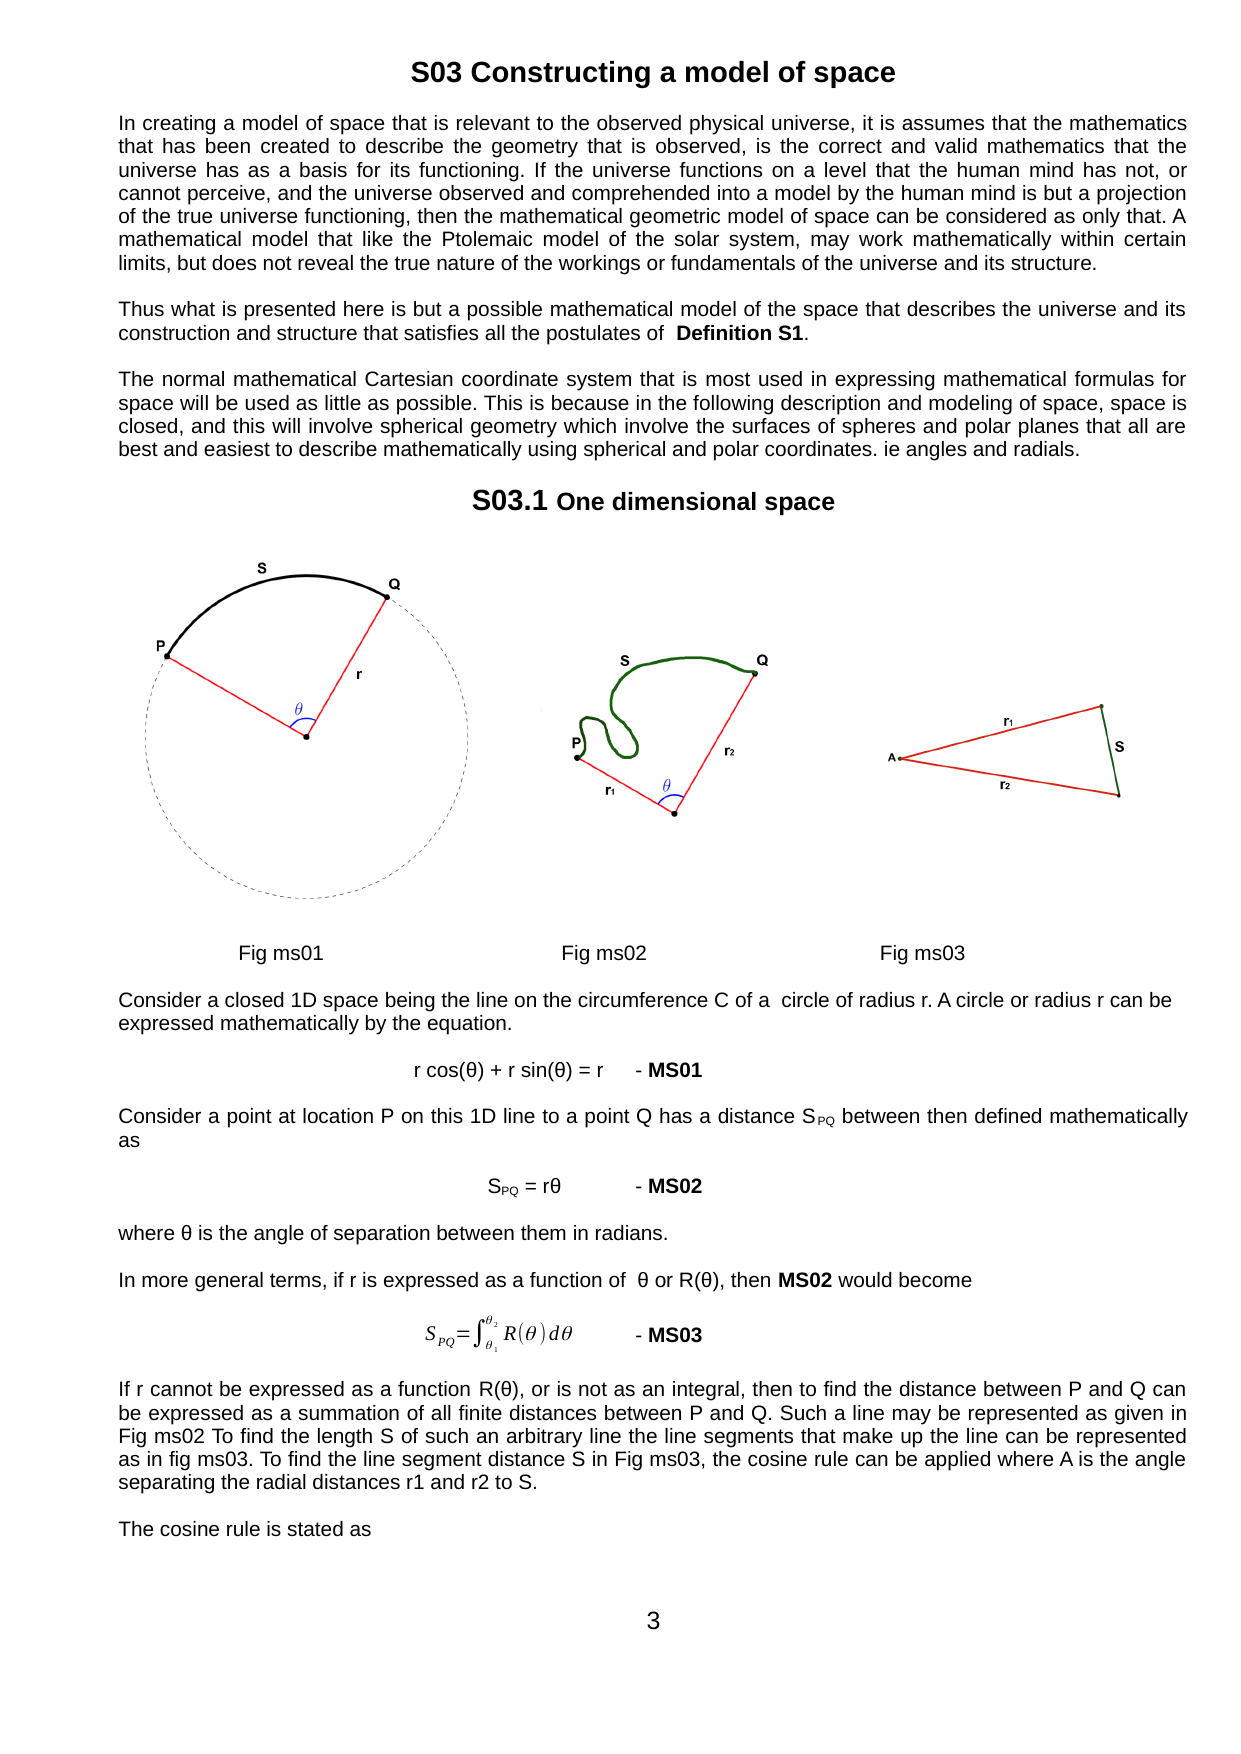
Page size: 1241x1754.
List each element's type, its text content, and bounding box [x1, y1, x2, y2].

text In more general terms, if r is expressed as a function of θ or R(θ), then MS02 would become [118, 1269, 1188, 1292]
text Fig ms01 Fig ms02 Fig ms03 [118, 540, 1188, 965]
text r cos(θ) + r sin(θ) = r - MS01 [118, 1058, 1188, 1082]
text where θ is the angle of separation between them in radians. [118, 1222, 1188, 1245]
text S03.1 One dimensional space [118, 484, 1188, 517]
text In creating a model of space that is relevant to the observed physical universe, it is assumes that the mathematics that has been created to describe the geometry that is observed, is the correct and valid mathematics that the universe has as a basis for its functioning. If the universe functions on a level that the human mind has not, or cannot perceive, and the universe observed and comprehended into a model by the human mind is but a projection of the true universe functioning, then the mathematical geometric model of space can be considered as only that. A mathematical model that like the Ptolemaic model of the solar system, may work mathematically within certain limits, but does not reveal the true nature of the workings or fundamentals of the universe and its structure. [118, 112, 1188, 274]
picture [500, 624, 1210, 861]
text Thus what is presented here is but a possible mathematical model of the space that describes the universe and its construction and structure that satisfies all the postulates of Definition S1. [118, 298, 1188, 344]
text The normal mathematical Cartesian coordinate system that is most used in expressing mathematical formulas for space will be used as little as possible. This is because in the following description and modeling of space, space is closed, and this will involve spherical geometry which involve the surfaces of spheres and polar planes that all are best and easiest to describe mathematically using spherical and polar coordinates. ie angles and radials. [118, 368, 1188, 461]
text SPQ = rθ - MS02 [118, 1175, 1188, 1198]
text S03 Constructing a model of space [118, 56, 1188, 88]
picture [132, 547, 487, 918]
text Consider a closed 1D space being the line on the circumference C of a circle of radius r. A circle or radius r can be expressed mathematically by the equation. [118, 988, 1188, 1035]
text If r cannot be expressed as a function R(θ), or is not as an integral, then to find the distance between P and Q can be expressed as a summation of all finite distances between P and Q. Such a line may be represented as given in Fig ms02 To find the length S of such an arbitrary line the line segments that make up the line can be represented as in fig ms03. To find the line segment distance S in Fig ms03, the cosine rule can be applied where A is the angle separating the radial distances r1 and r2 to S. [118, 1378, 1188, 1494]
text Consider a point at location P on this 1D line to a point Q has a distance SPQ between then defined mathematically as [118, 1105, 1188, 1152]
text - MS03 [118, 1315, 1188, 1354]
text The cosine rule is stated as [118, 1518, 1188, 1541]
